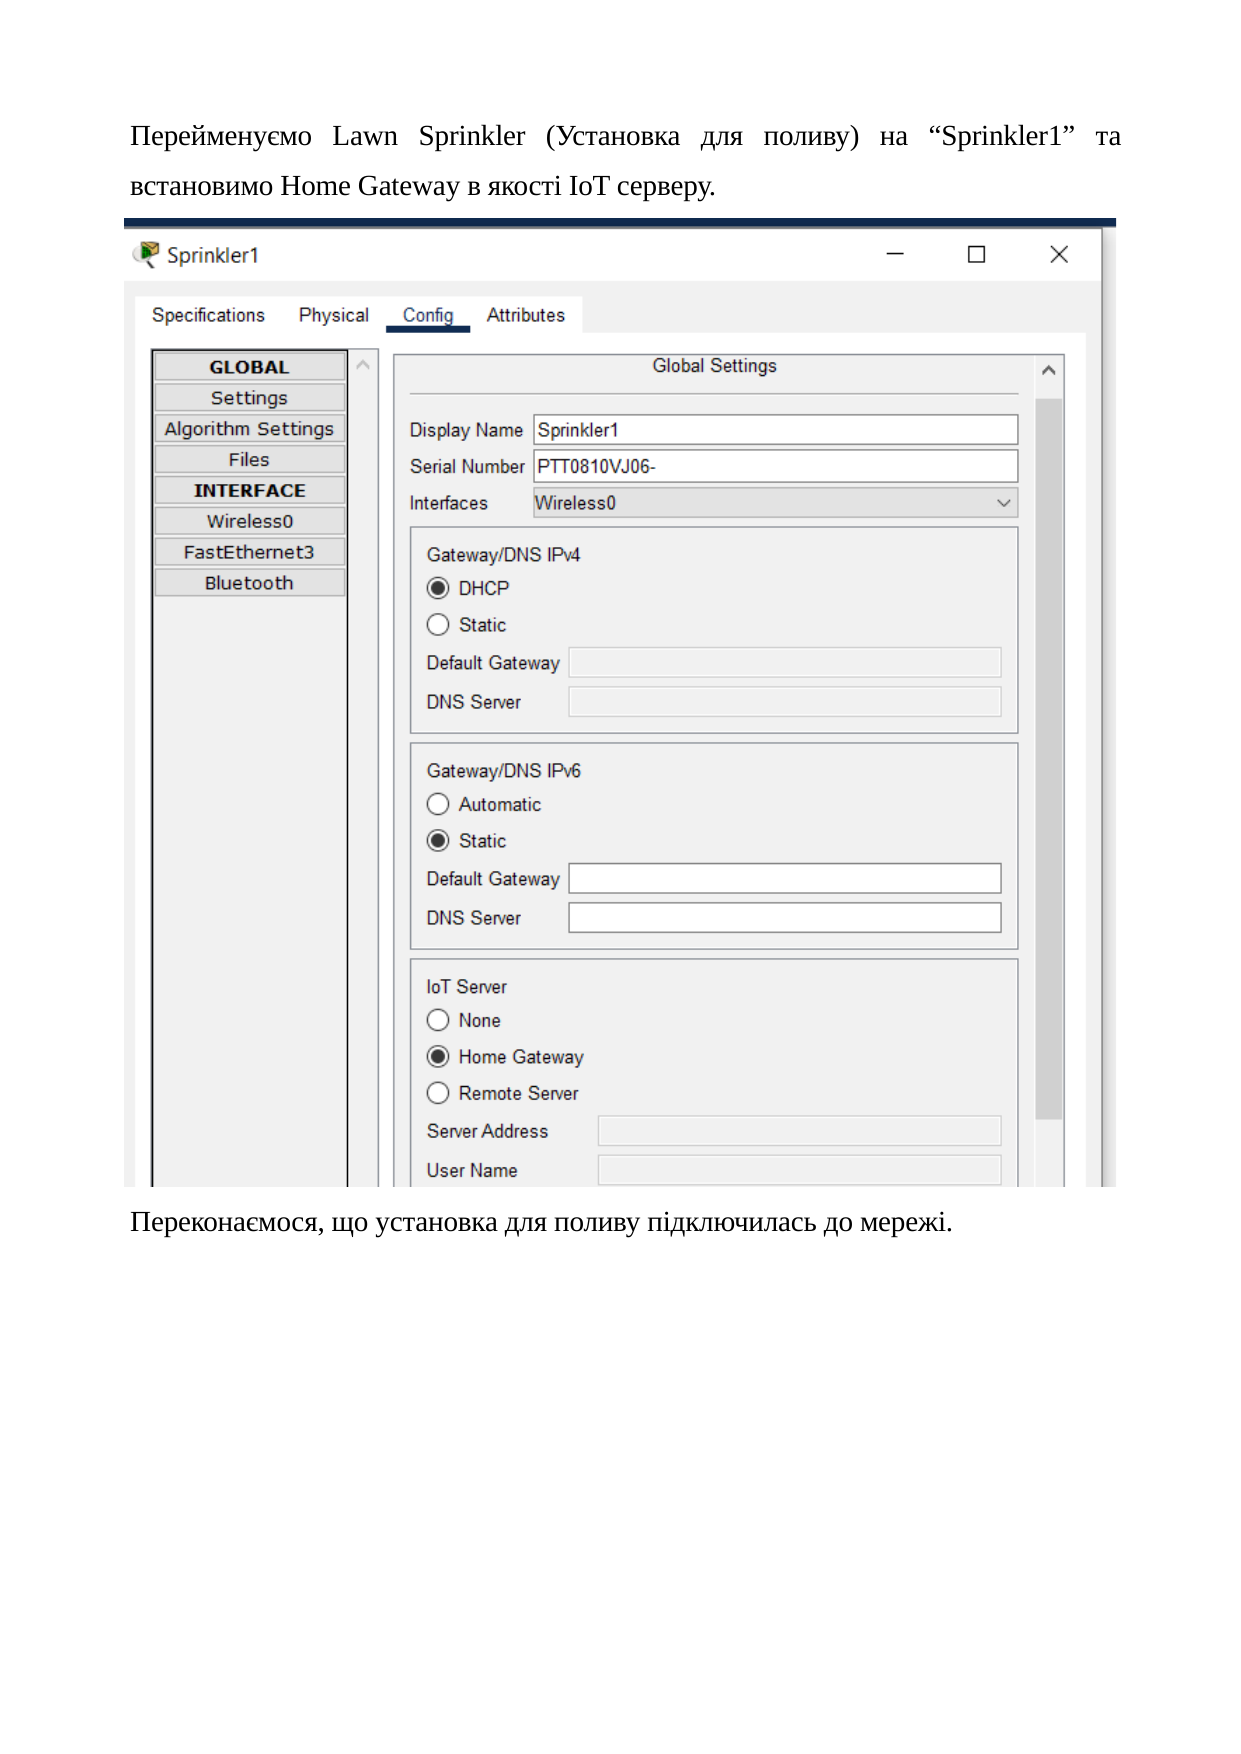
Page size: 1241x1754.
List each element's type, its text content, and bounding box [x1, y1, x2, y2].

text Перейменуємо Lawn Sprinkler (Установка для поливу) на “Sprinkler1” та встановимо Home Gateway в якості IoT серверу. [130, 118, 1122, 202]
picture [124, 218, 1117, 1187]
text Переконаємося, що установка для поливу підключилась до мережі. [130, 1144, 1122, 1237]
